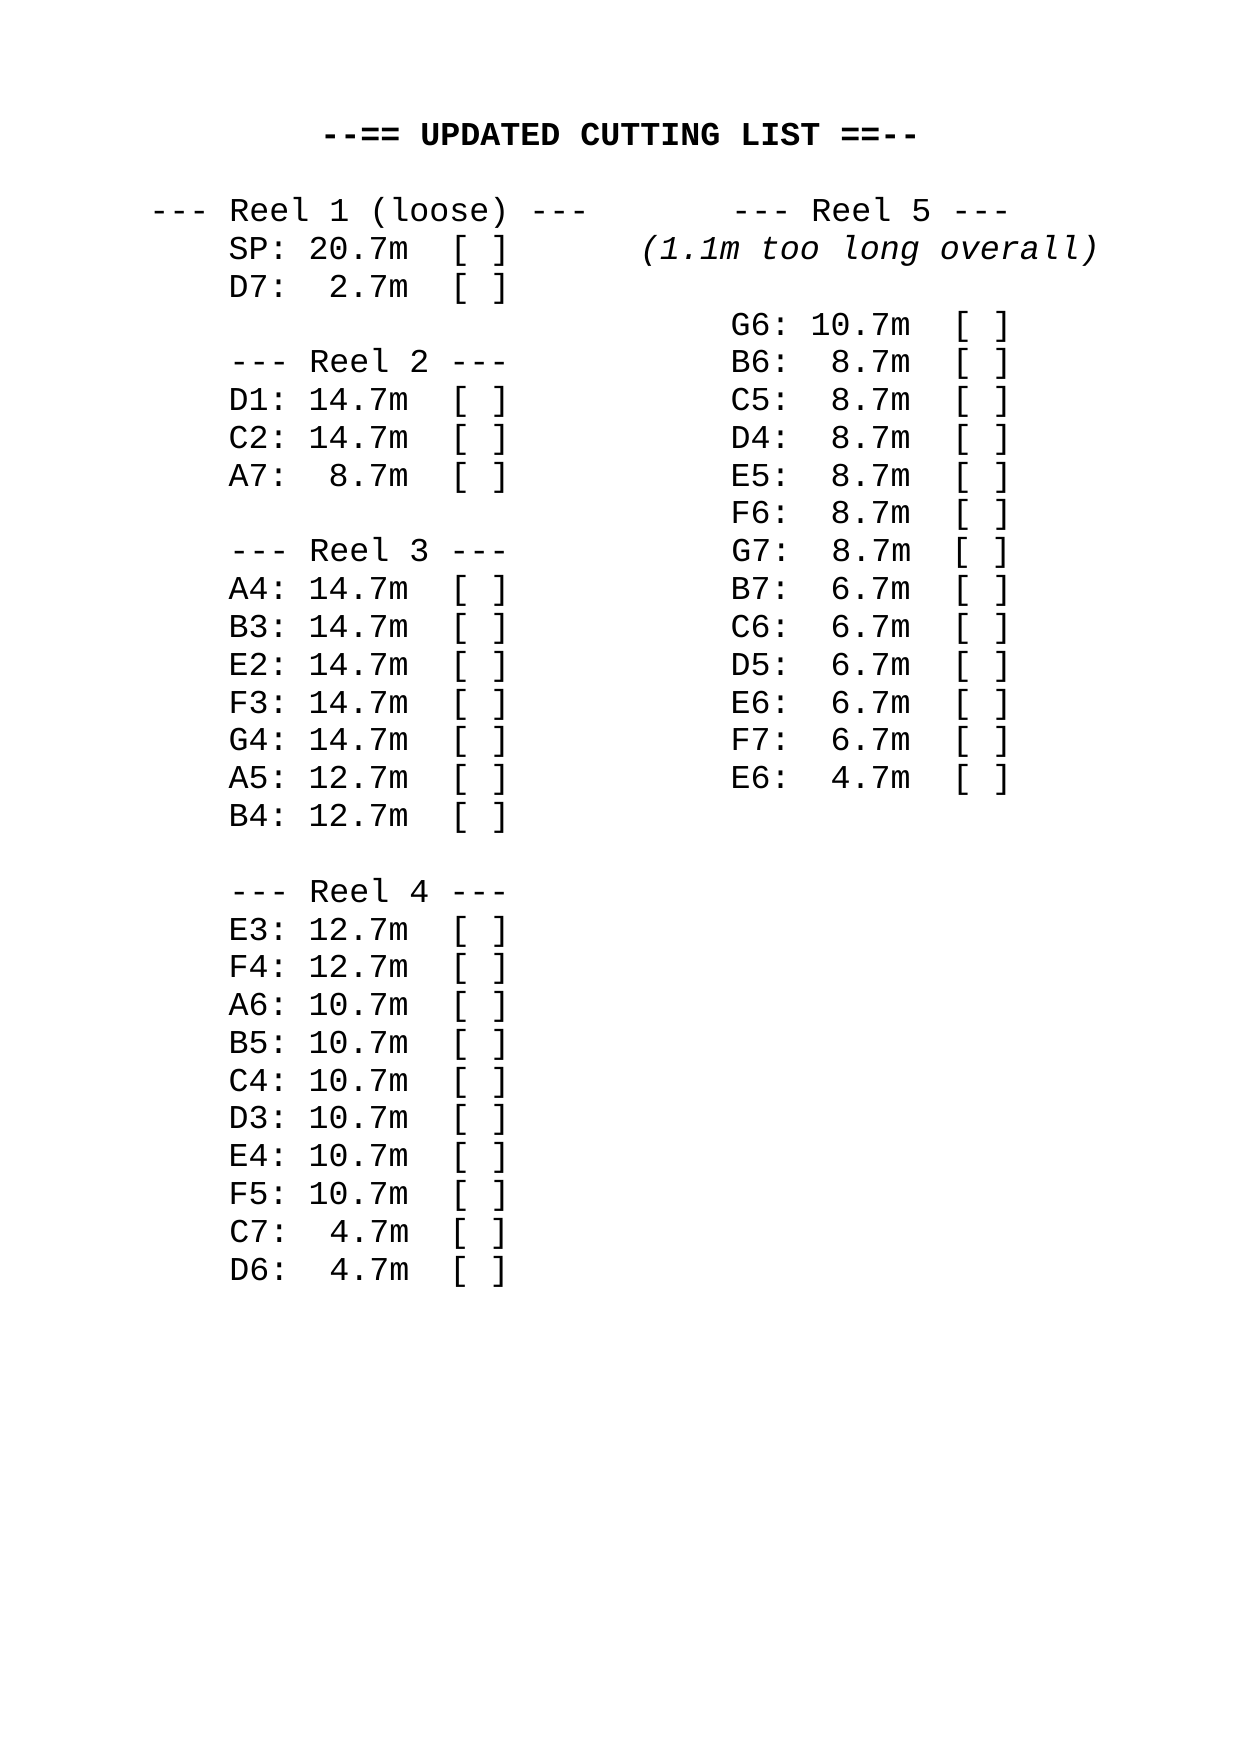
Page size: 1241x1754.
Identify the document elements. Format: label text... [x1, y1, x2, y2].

text --- Reel 4 --- [118, 874, 620, 912]
text B6: 8.7m [ ] [620, 345, 1122, 383]
text E6: 4.7m [ ] [620, 761, 1122, 799]
text --== UPDATED CUTTING LIST ==-- [118, 118, 1122, 156]
text F4: 12.7m [ ] [118, 950, 620, 988]
text B5: 10.7m [ ] [118, 1026, 620, 1063]
text D1: 14.7m [ ] [118, 383, 620, 421]
text SP: 20.7m [ ] [118, 232, 620, 269]
text E3: 12.7m [ ] [118, 912, 620, 950]
text C4: 10.7m [ ] [118, 1063, 620, 1101]
text A6: 10.7m [ ] [118, 988, 620, 1026]
text --- Reel 3 --- [118, 534, 620, 572]
text G7: 8.7m [ ] [620, 534, 1122, 572]
text D4: 8.7m [ ] [620, 421, 1122, 458]
text D3: 10.7m [ ] [118, 1101, 620, 1139]
text A7: 8.7m [ ] [118, 458, 620, 496]
text G4: 14.7m [ ] [118, 723, 620, 761]
text F6: 8.7m [ ] [620, 496, 1122, 534]
text C2: 14.7m [ ] [118, 421, 620, 458]
text B7: 6.7m [ ] [620, 572, 1122, 610]
text --- Reel 2 --- [118, 345, 620, 383]
text D7: 2.7m [ ] [118, 269, 620, 307]
text E4: 10.7m [ ] [118, 1139, 620, 1177]
text D6: 4.7m [ ] [118, 1252, 620, 1290]
text F7: 6.7m [ ] [620, 723, 1122, 761]
text D5: 6.7m [ ] [620, 647, 1122, 685]
text B3: 14.7m [ ] [118, 610, 620, 647]
text --- Reel 1 (loose) --- [118, 194, 620, 232]
text A5: 12.7m [ ] [118, 761, 620, 799]
text --- Reel 5 --- [620, 194, 1122, 232]
text A4: 14.7m [ ] [118, 572, 620, 610]
text G6: 10.7m [ ] [620, 307, 1122, 345]
text C5: 8.7m [ ] [620, 383, 1122, 421]
text (1.1m too long overall) [620, 232, 1122, 269]
text C6: 6.7m [ ] [620, 610, 1122, 647]
text E5: 8.7m [ ] [620, 458, 1122, 496]
text C7: 4.7m [ ] [118, 1215, 620, 1252]
text E6: 6.7m [ ] [620, 685, 1122, 723]
text E2: 14.7m [ ] [118, 647, 620, 685]
text F5: 10.7m [ ] [118, 1177, 620, 1215]
text F3: 14.7m [ ] [118, 685, 620, 723]
text B4: 12.7m [ ] [118, 799, 620, 837]
